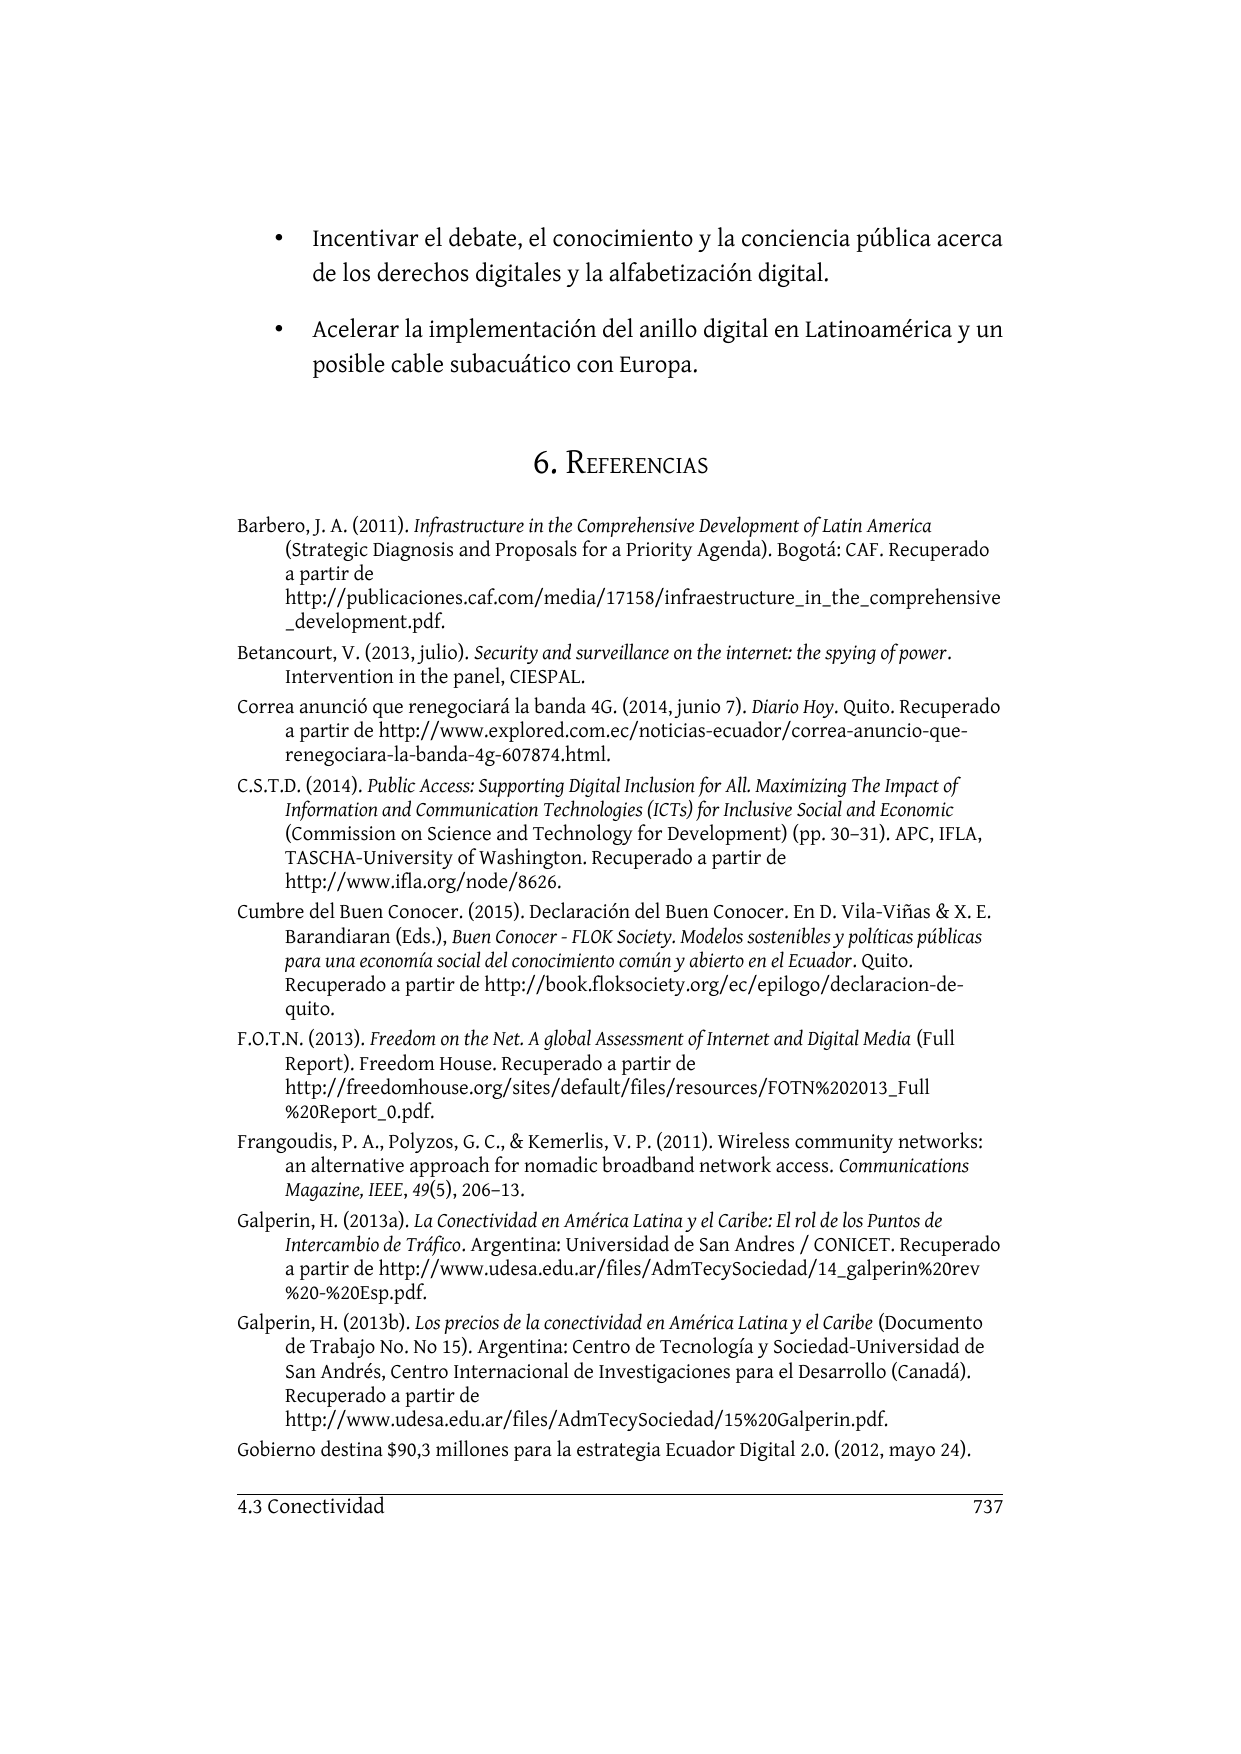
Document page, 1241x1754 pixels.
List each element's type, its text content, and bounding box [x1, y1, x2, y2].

text Galperin, H. (2013a). La Conectividad en América Latina y el Caribe: El rol de los Puntos de Intercambio de Tráfico. Argentina: Universidad de San Andres / CONICET. Recuperado a partir de http://www.udesa.edu.ar/files/AdmTecySociedad/14_galperin%20rev%20-%20Esp.pdf. [237, 1209, 1003, 1305]
text Correa anunció que renegociará la banda 4G. (2014, junio 7). Diario Hoy. Quito. Recuperado a partir de http://www.explored.com.ec/noticias-ecuador/correa-anuncio-que-renegociara-la-banda-4g-607874.html. [237, 695, 1003, 768]
list Incentivar el debate, el conocimiento y la conciencia pública acerca de los derechos digitales y la alfabetización digital. [274, 225, 1003, 289]
text Frangoudis, P. A., Polyzos, G. C., & Kemerlis, V. P. (2011). Wireless community networks: an alternative approach for nomadic broadband network access. Communications Magazine, IEEE, 49(5), 206–13. [237, 1130, 1003, 1203]
text Galperin, H. (2013b). Los precios de la conectividad en América Latina y el Caribe (Documento de Trabajo No. No 15). Argentina: Centro de Tecnología y Sociedad-Universidad de San Andrés, Centro Internacional de Investigaciones para el Desarrollo (Canadá). Recuperado a partir de http://www.udesa.edu.ar/files/AdmTecySociedad/15%20Galperin.pdf. [237, 1311, 1003, 1432]
text Cumbre del Buen Conocer. (2015). Declaración del Buen Conocer. En D. Vila-Viñas & X. E. Barandiaran (Eds.), Buen Conocer - FLOK Society. Modelos sostenibles y políticas públicas para una economía social del conocimiento común y abierto en el Ecuador. Quito. Recuperado a partir de http://book.floksociety.org/ec/epilogo/declaracion-de-quito. [237, 901, 1003, 1021]
text F.O.T.N. (2013). Freedom on the Net. A global Assessment of Internet and Digital Media (Full Report). Freedom House. Recuperado a partir de http://freedomhouse.org/sites/default/files/resources/FOTN%202013_Full%20Report_0.pdf. [237, 1027, 1003, 1124]
subtitle Referencias [282, 442, 958, 484]
text C.S.T.D. (2014). Public Access: Supporting Digital Inclusion for All. Maximizing The Impact of Information and Communication Technologies (ICTs) for Inclusive Social and Economic (Commission on Science and Technology for Development) (pp. 30–31). APC, IFLA, TASCHA-University of Washington. Recuperado a partir de http://www.ifla.org/node/8626. [237, 774, 1003, 894]
text Gobierno destina $90,3 millones para la estrategia Ecuador Digital 2.0. (2012, mayo 24). [237, 1438, 1003, 1462]
text Betancourt, V. (2013, julio). Security and surveillance on the internet: the spying of power. Intervention in the panel, CIESPAL. [237, 641, 1003, 689]
text Barbero, J. A. (2011). Infrastructure in the Comprehensive Development of Latin America (Strategic Diagnosis and Proposals for a Priority Agenda). Bogotá: CAF. Recuperado a partir de http://publicaciones.caf.com/media/17158/infraestructure_in_the_comprehensive_development.pdf. [237, 514, 1003, 635]
list Acelerar la implementación del anillo digital en Latinoamérica y un posible cable subacuático con Europa. [274, 315, 1003, 379]
